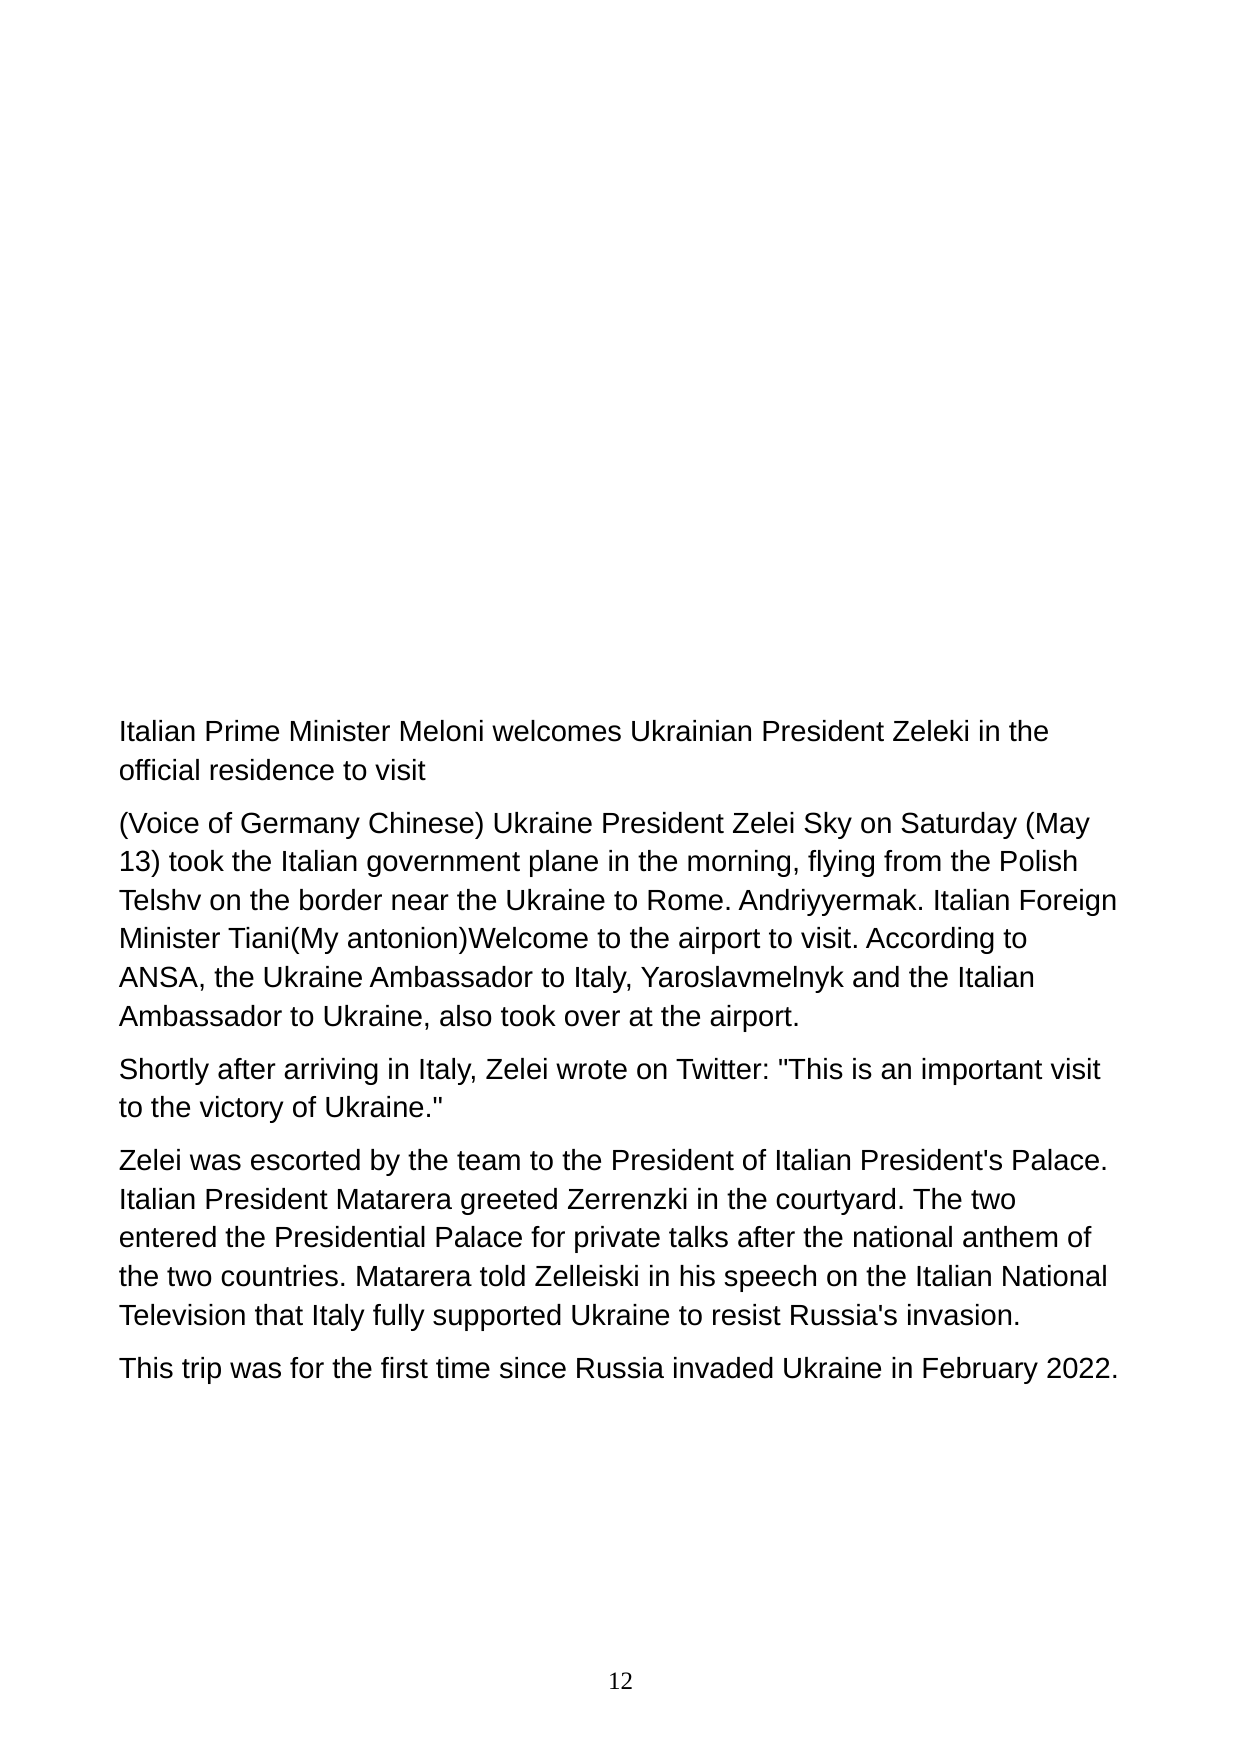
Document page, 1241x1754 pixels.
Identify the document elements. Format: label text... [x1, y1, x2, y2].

text Shortly after arriving in Italy, Zelei wrote on Twitter: "This is an important visit to the victory of Ukraine." [118, 1052, 1122, 1124]
text This trip was for the first time since Russia invaded Ukraine in February 2022. [118, 1351, 1122, 1384]
text Italian Prime Minister Meloni welcomes Ukrainian President Zeleki in the official residence to visit [118, 118, 1122, 786]
text Zelei was escorted by the team to the President of Italian President's Palace. Italian President Matarera greeted Zerrenzki in the courtyard. The two entered the Presidential Palace for private talks after the national anthem of the two countries. Matarera told Zelleiski in his speech on the Italian National Television that Italy fully supported Ukraine to resist Russia's invasion. [118, 1143, 1122, 1331]
text (Voice of Germany Chinese) Ukraine President Zelei Sky on Saturday (May 13) took the Italian government plane in the morning, flying from the Polish Telshv on the border near the Ukraine to Rome. Andriyyermak. Italian Foreign Minister Tiani(My antonion)Welcome to the airport to visit. According to ANSA, the Ukraine Ambassador to Italy, Yaroslavmelnyk and the Italian Ambassador to Ukraine, also took over at the airport. [118, 806, 1122, 1032]
